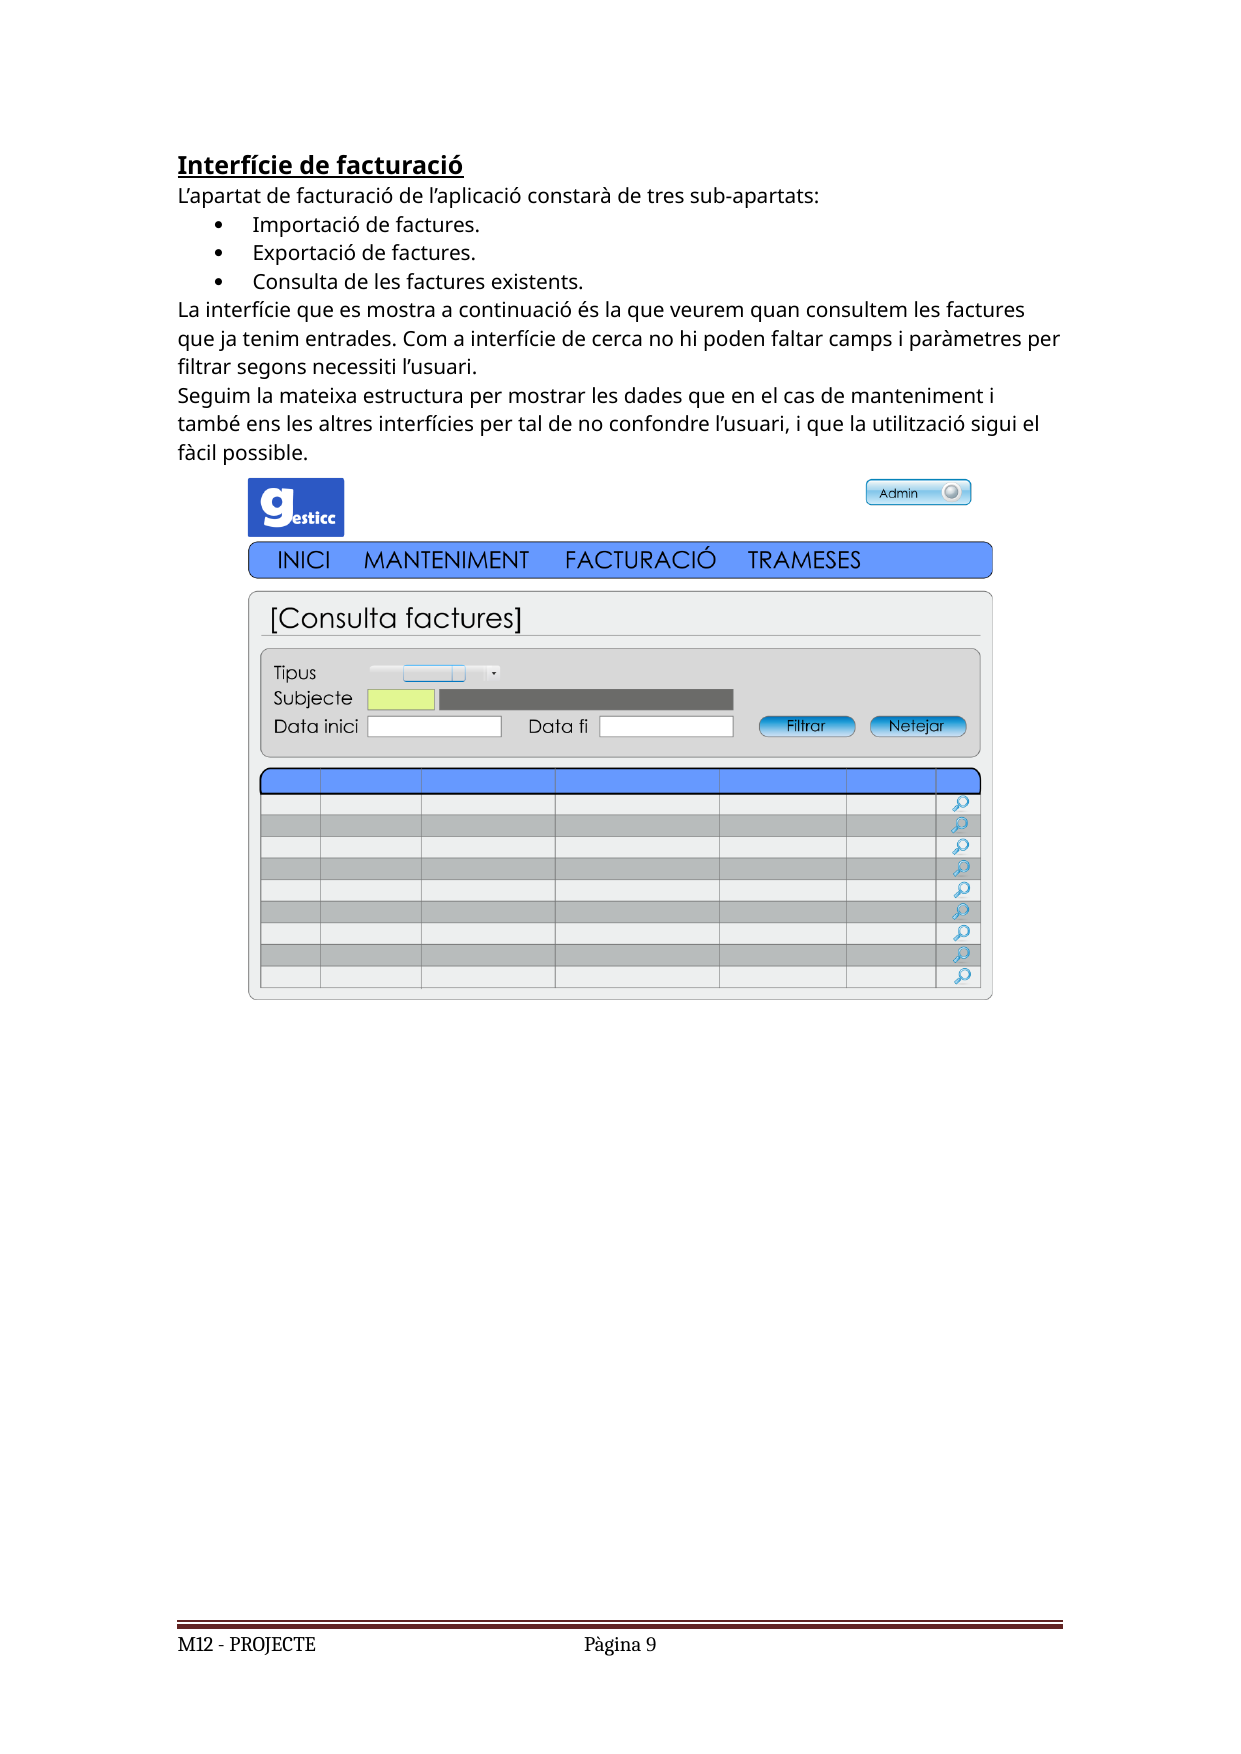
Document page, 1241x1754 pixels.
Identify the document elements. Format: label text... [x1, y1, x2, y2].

text La interfície que es mostra a continuació és la que veurem quan consultem les factures que ja tenim entrades. Com a interfície de cerca no hi poden faltar camps i paràmetres per filtrar segons necessiti l’usuari. [177, 295, 1063, 381]
list Importació de factures. [215, 210, 1063, 238]
text Seguim la mateixa estructura per mostrar les dades que en el cas de manteniment i també ens les altres interfícies per tal de no confondre l’usuari, i que la utilització sigui el fàcil possible. [177, 381, 1063, 466]
text L’apartat de facturació de l’aplicació constarà de tres sub-apartats: [177, 182, 1063, 210]
picture [247, 466, 993, 1000]
list Exportació de factures. [215, 238, 1063, 267]
text Interfície de facturació [177, 148, 1063, 182]
list Consulta de les factures existents. [215, 267, 1063, 295]
